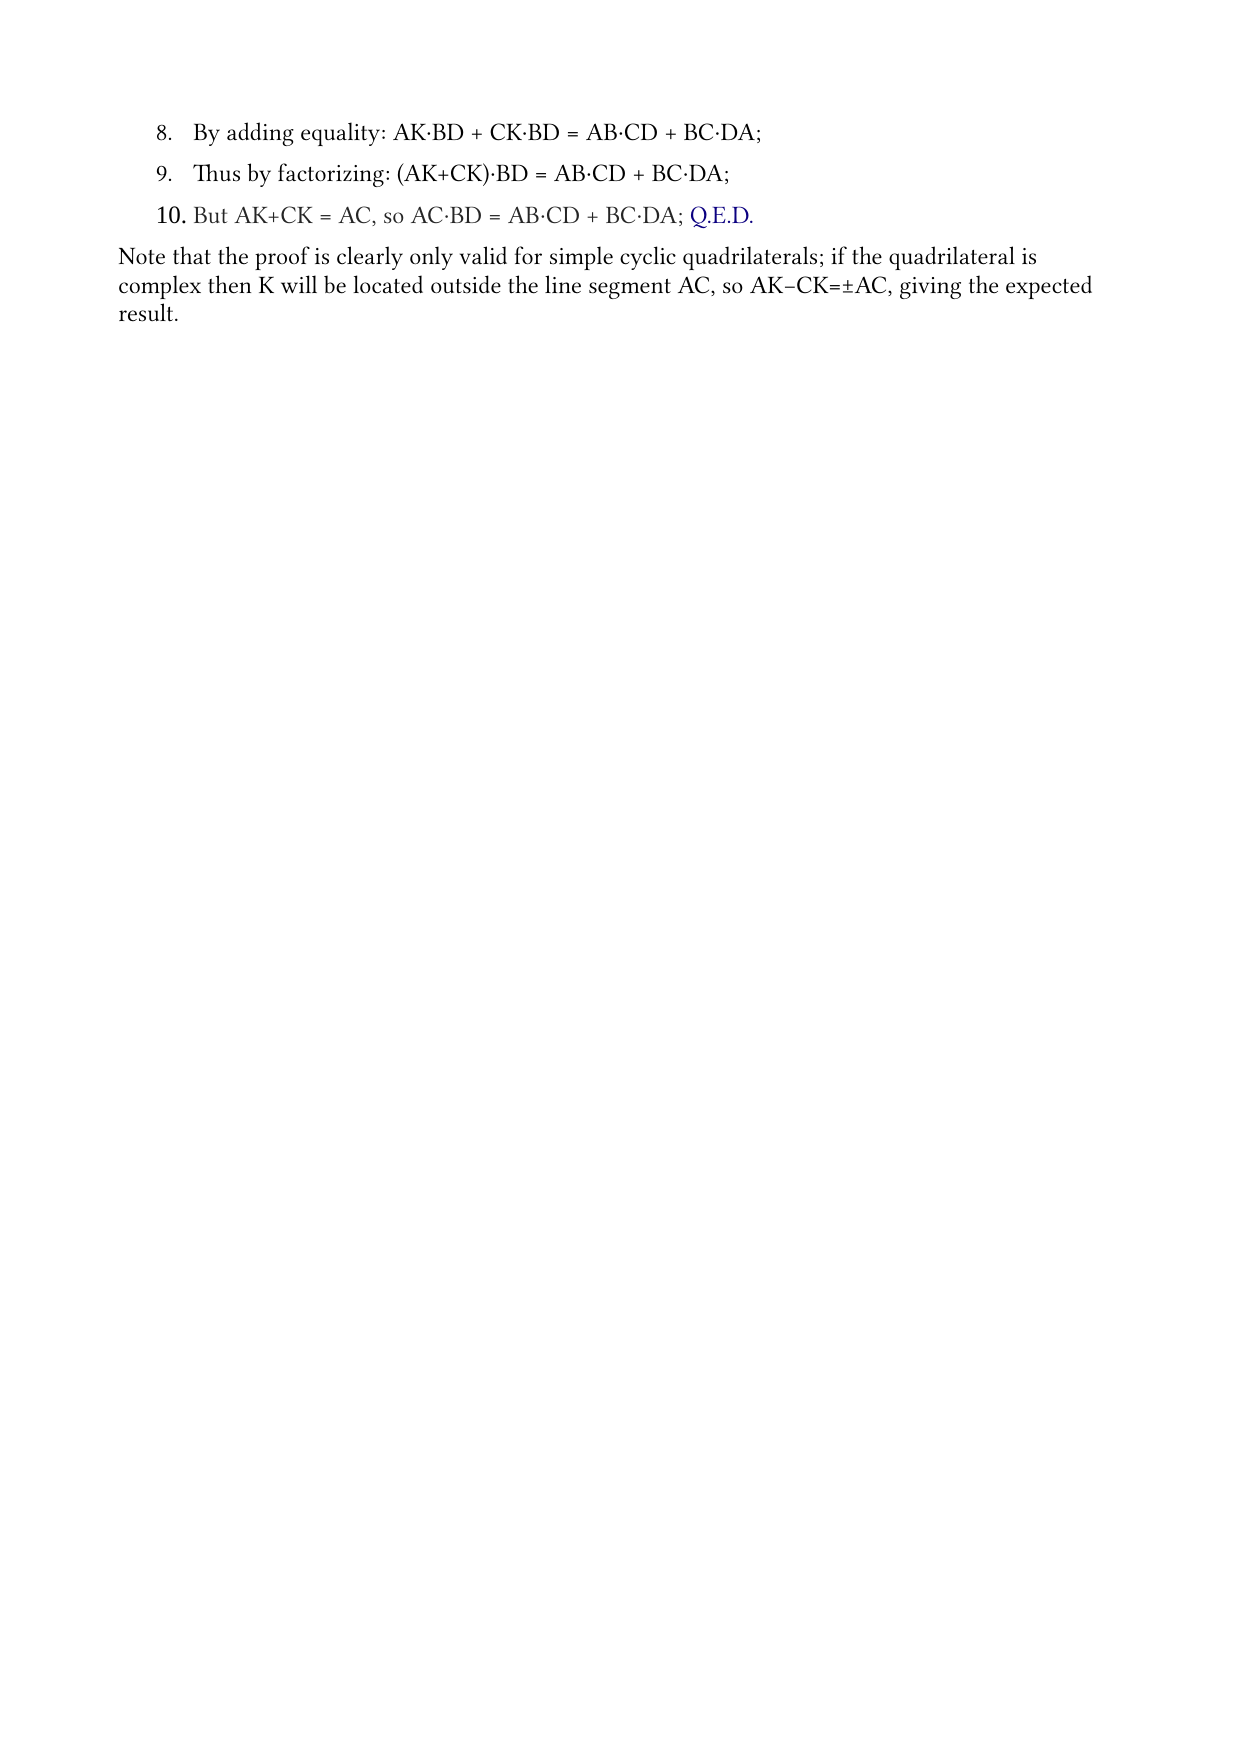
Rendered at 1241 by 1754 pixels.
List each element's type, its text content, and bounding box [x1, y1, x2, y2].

list Thus by factorizing: (AK+CK)·BD = AB·CD + BC·DA; [156, 159, 1122, 188]
list But AK+CK = AC, so AC·BD = AB·CD + BC·DA; Q.E.D. [156, 200, 1122, 230]
text Note that the proof is clearly only valid for simple cyclic quadrilaterals; if the quadrilateral is complex then K will be located outside the line segment AC, so AK−CK=±AC, giving the expected result. [118, 242, 1122, 328]
list By adding equality: AK·BD + CK·BD = AB·CD + BC·DA; [156, 118, 1122, 147]
